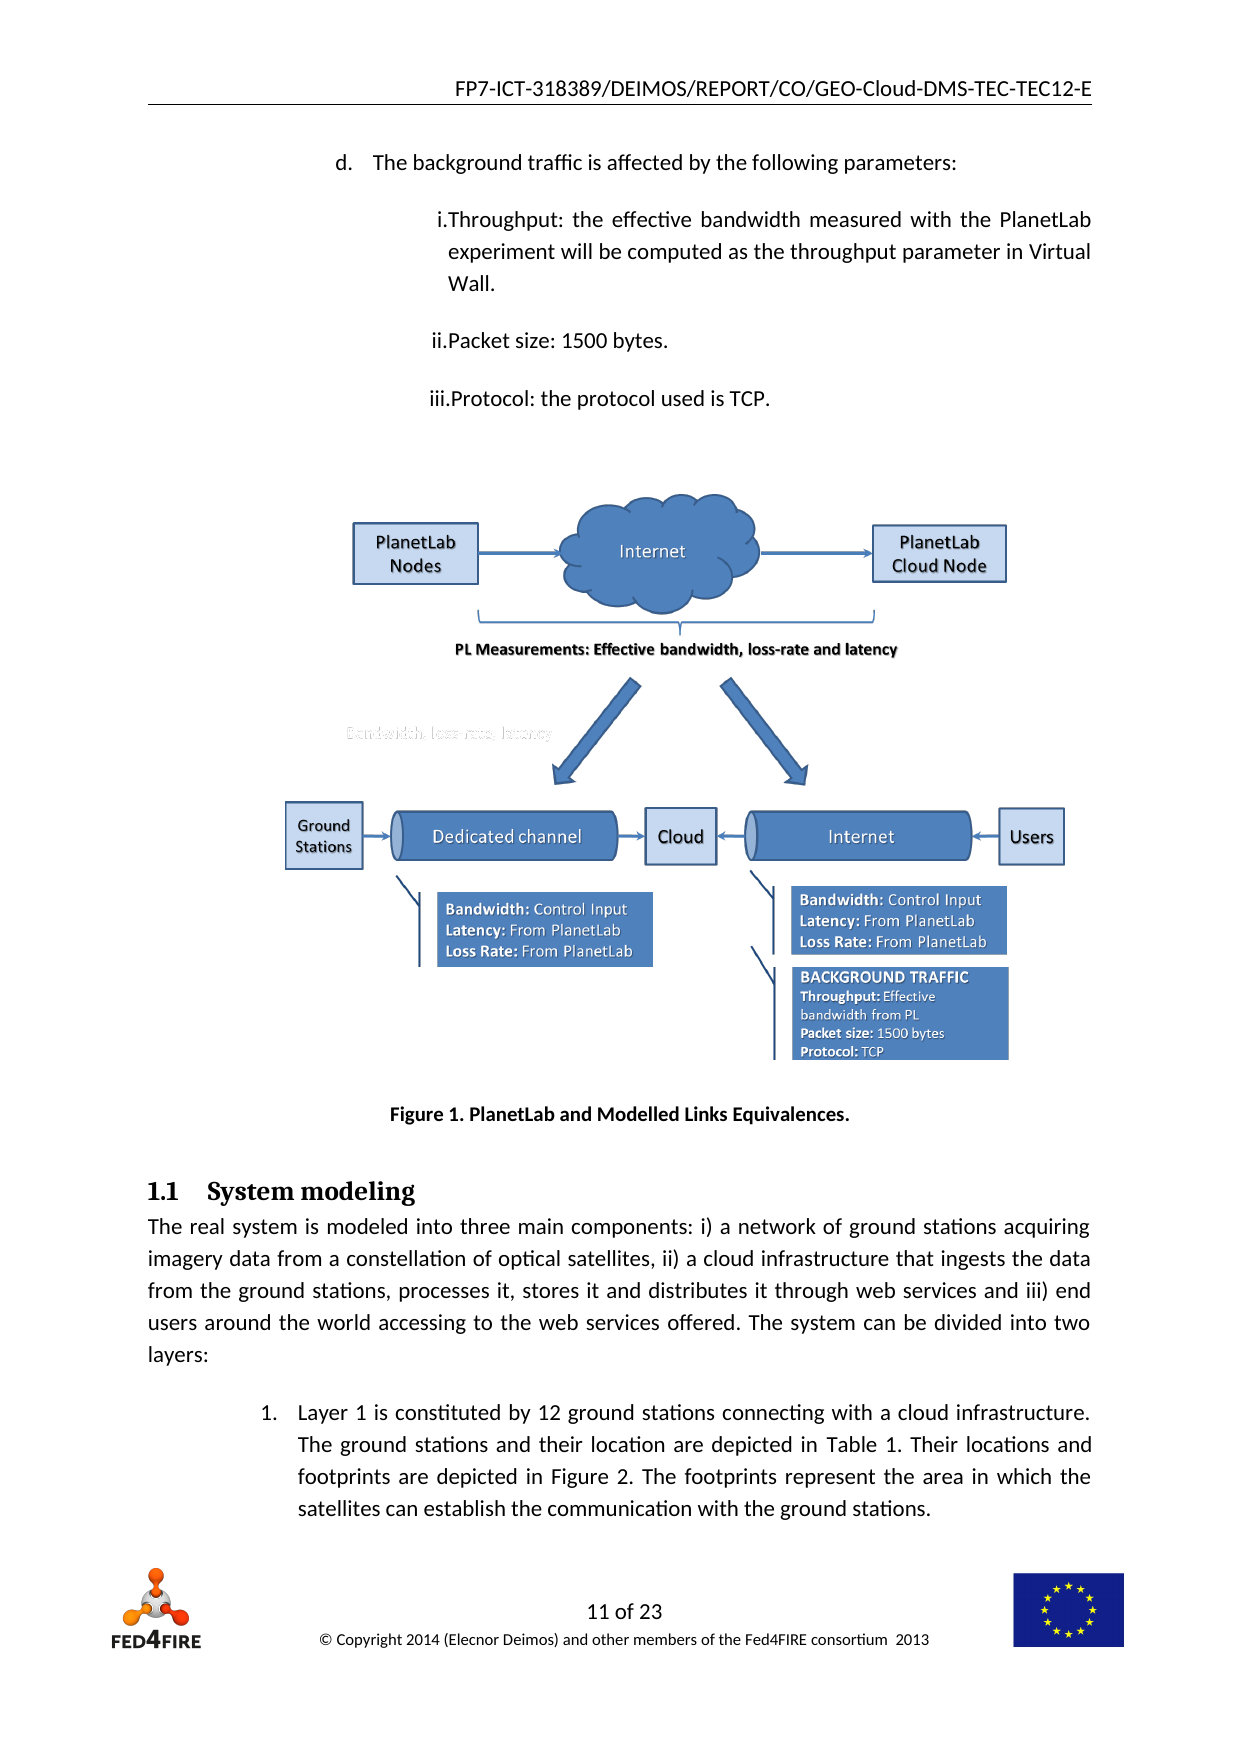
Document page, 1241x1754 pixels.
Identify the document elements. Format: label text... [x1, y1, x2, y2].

text The real system is modeled into three main components: i) a network of ground stations acquiring imagery data from a constellation of optical satellites, ii) a cloud infrastructure that ingests the data from the ground stations, processes it, stores it and distributes it through web services and iii) end users around the world accessing to the web services offered. The system can be divided into two layers: [148, 1212, 1092, 1369]
list The background traffic is affected by the following parameters: [335, 148, 1092, 176]
list Layer 1 is constituted by 12 ground stations connecting with a cloud infrastructure. The ground stations and their location are depicted in Table 1. Their locations and footprints are depicted in Figure 2. The footprints represent the area in which the satellites can establish the communication with the ground stations. [260, 1398, 1092, 1522]
list Packet size: 1500 bytes. [429, 326, 1092, 354]
text Figure 1. PlanetLab and Modelled Links Equivalences. [148, 1101, 1092, 1127]
list Protocol: the protocol used is TCP. [429, 384, 1092, 412]
subtitle System modeling [148, 1176, 1092, 1207]
list Throughput: the effective bandwidth measured with the PlanetLab experiment will be computed as the throughput parameter in Virtual Wall. [429, 205, 1092, 297]
